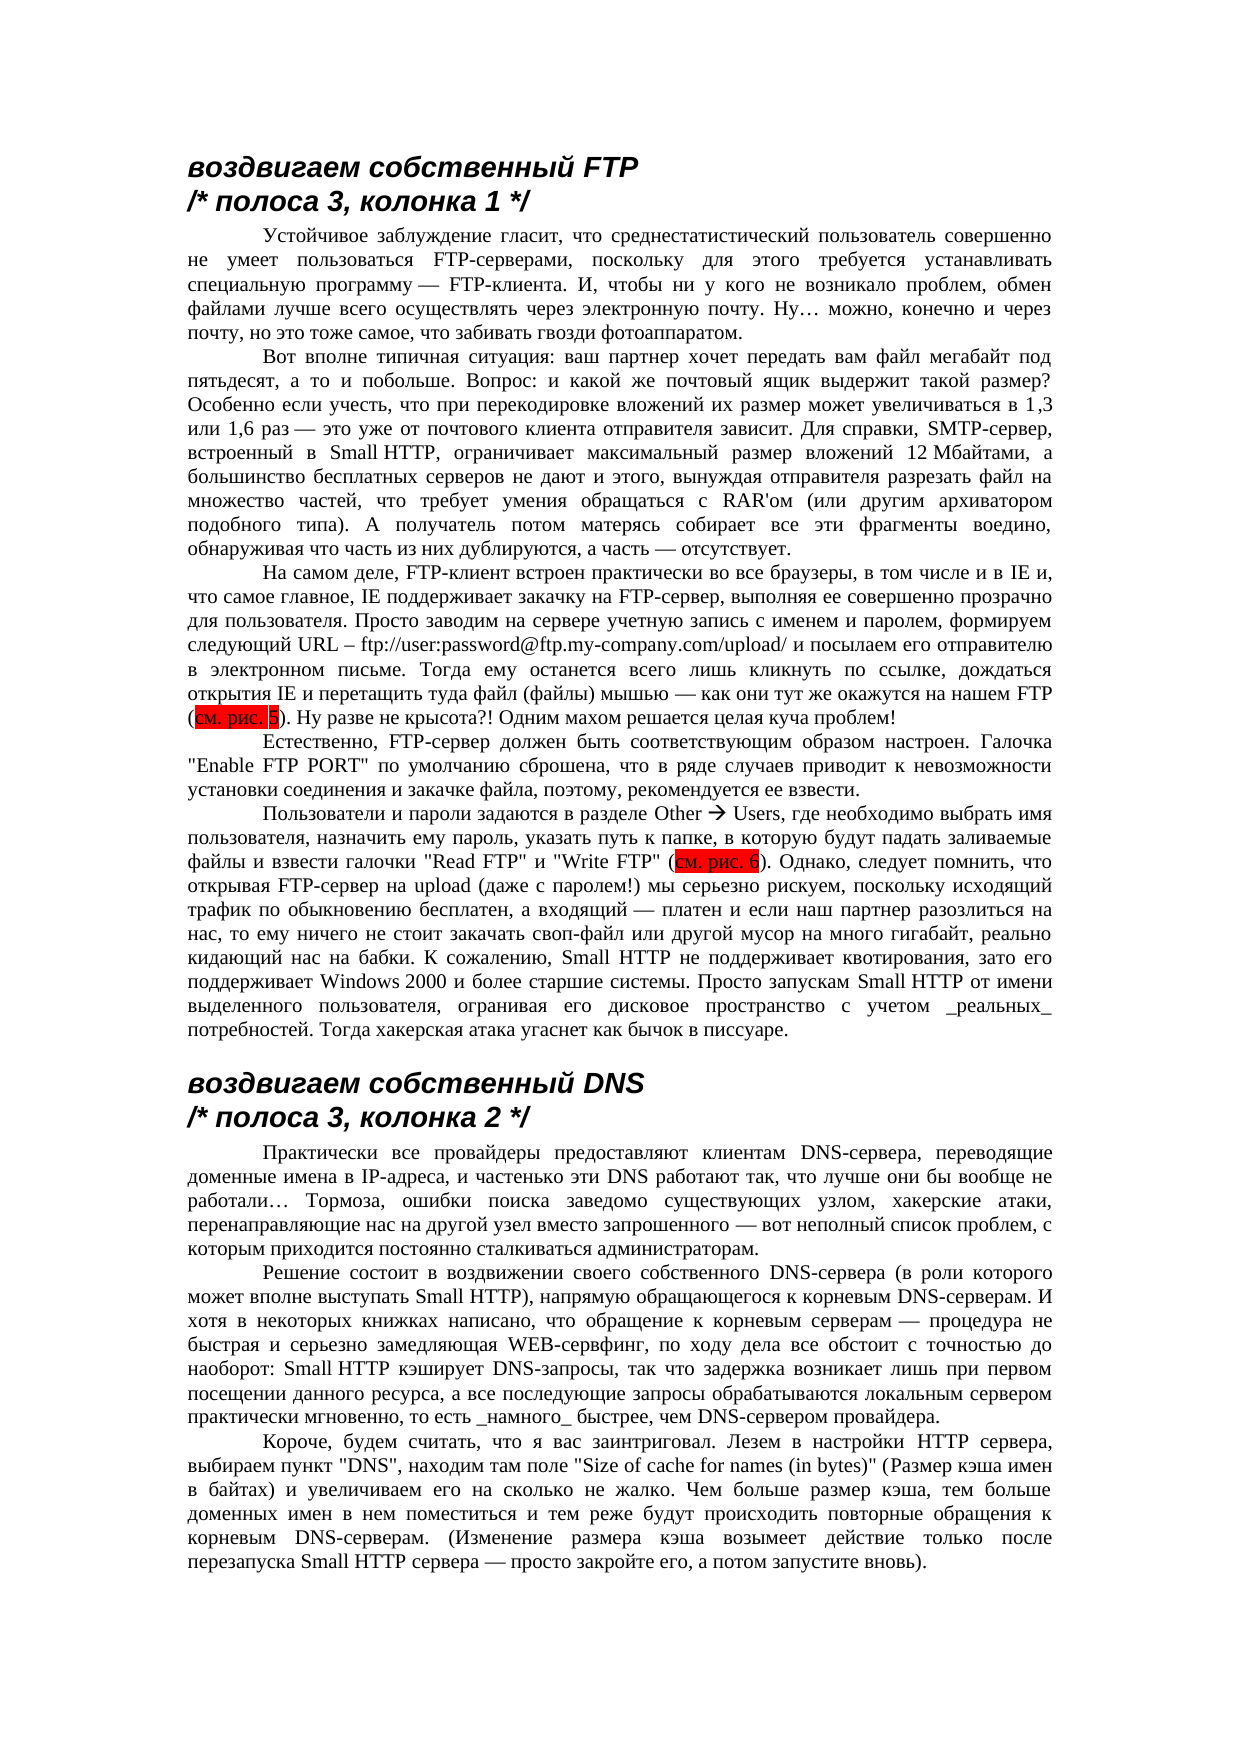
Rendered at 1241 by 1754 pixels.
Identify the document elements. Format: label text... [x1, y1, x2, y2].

text Решение состоит в воздвижении своего собственного DNS-сервера (в роли которого может вполне выступать Small HTTP), напрямую обращающегося к корневым DNS-серверам. И хотя в некоторых книжках написано, что обращение к корневым серверам — процедура не быстрая и серьезно замедляющая WEB-сервфинг, по ходу дела все обстоит с точностью до наоборот: Small HTTP кэширует DNS-запросы, так что задержка возникает лишь при первом посещении данного ресурса, а все последующие запросы обрабатываются локальным сервером практически мгновенно, то есть _намного_ быстрее, чем DNS-сервером провайдера. [187, 1260, 1053, 1428]
text Короче, будем считать, что я вас заинтриговал. Лезем в настройки HTTP сервера, выбираем пункт "DNS", находим там поле "Size of cache for names (in bytes)" (Размер кэша имен в байтах) и увеличиваем его на сколько не жалко. Чем больше размер кэша, тем больше доменных имен в нем поместиться и тем реже будут происходить повторные обращения к корневым DNS-серверам. (Изменение размера кэша возымеет действие только после перезапуска Small HTTP сервера — просто закройте его, а потом запустите вновь). [187, 1428, 1053, 1573]
text Устойчивое заблуждение гласит, что среднестатистический пользователь совершенно не умеет пользоваться FTP-серверами, поскольку для этого требуется устанавливать специальную программу — FTP-клиента. И, чтобы ни у кого не возникало проблем, обмен файлами лучше всего осуществлять через электронную почту. Ну… можно, конечно и через почту, но это тоже самое, что забивать гвозди фотоаппаратом. [187, 223, 1053, 344]
text Вот вполне типичная ситуация: ваш партнер хочет передать вам файл мегабайт под пятьдесят, а то и побольше. Вопрос: и какой же почтовый ящик выдержит такой размер? Особенно если учесть, что при перекодировке вложений их размер может увеличиваться в 1,3 или 1,6 раз — это уже от почтового клиента отправителя зависит. Для справки, SMTP-сервер, встроенный в Small HTTP, ограничивает максимальный размер вложений 12 Мбайтами, а большинство бесплатных серверов не дают и этого, вынуждая отправителя разрезать файл на множество частей, что требует умения обращаться с RAR'ом (или другим архиватором подобного типа). А получатель потом матерясь собирает все эти фрагменты воедино, обнаруживая что часть из них дублируются, а часть — отсутствует. [187, 344, 1053, 560]
subtitle воздвигаем собственный DNS /* полоса 3, колонка 2 */ [187, 1066, 1053, 1133]
text Практически все провайдеры предоставляют клиентам DNS-сервера, переводящие доменные имена в IP-адреса, и частенько эти DNS работают так, что лучше они бы вообще не работали… Тормоза, ошибки поиска заведомо существующих узлом, хакерские атаки, перенаправляющие нас на другой узел вместо запрошенного — вот неполный список проблем, с которым приходится постоянно сталкиваться администраторам. [187, 1140, 1053, 1260]
text На самом деле, FTP-клиент встроен практически во все браузеры, в том числе и в IE и, что самое главное, IE поддерживает закачку на FTP-сервер, выполняя ее совершенно прозрачно для пользователя. Просто заводим на сервере учетную запись с именем и паролем, формируем следующий URL – ftp://user:password@ftp.my-company.com/upload/ и посылаем его отправителю в электронном письме. Тогда ему останется всего лишь кликнуть по ссылке, дождаться открытия IE и перетащить туда файл (файлы) мышью — как они тут же окажутся на нашем FTP (см. рис. 5). Ну разве не крысота?! Одним махом решается целая куча проблем! [187, 560, 1053, 729]
text Пользователи и пароли задаются в разделе Other  Users, где необходимо выбрать имя пользователя, назначить ему пароль, указать путь к папке, в которую будут падать заливаемые файлы и взвести галочки "Read FTP" и "Write FTP" (см. рис. 6). Однако, следует помнить, что открывая FTP-сервер на upload (даже с паролем!) мы серьезно рискуем, поскольку исходящий трафик по обыкновению бесплатен, а входящий — платен и если наш партнер разозлиться на нас, то ему ничего не стоит закачать своп-файл или другой мусор на много гигабайт, реально кидающий нас на бабки. К сожалению, Small HTTP не поддерживает квотирования, зато его поддерживает Windows 2000 и более старшие системы. Просто запускам Small HTTP от имени выделенного пользователя, огранивая его дисковое пространство с учетом _реальных_ потребностей. Тогда хакерская атака угаснет как бычок в писсуаре. [187, 801, 1053, 1041]
subtitle воздвигаем собственный FTP /* полоса 3, колонка 1 */ [187, 150, 1053, 217]
text Естественно, FTP-сервер должен быть соответствующим образом настроен. Галочка "Enable FTP PORT" по умолчанию сброшена, что в ряде случаев приводит к невозможности установки соединения и закачке файла, поэтому, рекомендуется ее взвести. [187, 729, 1053, 801]
